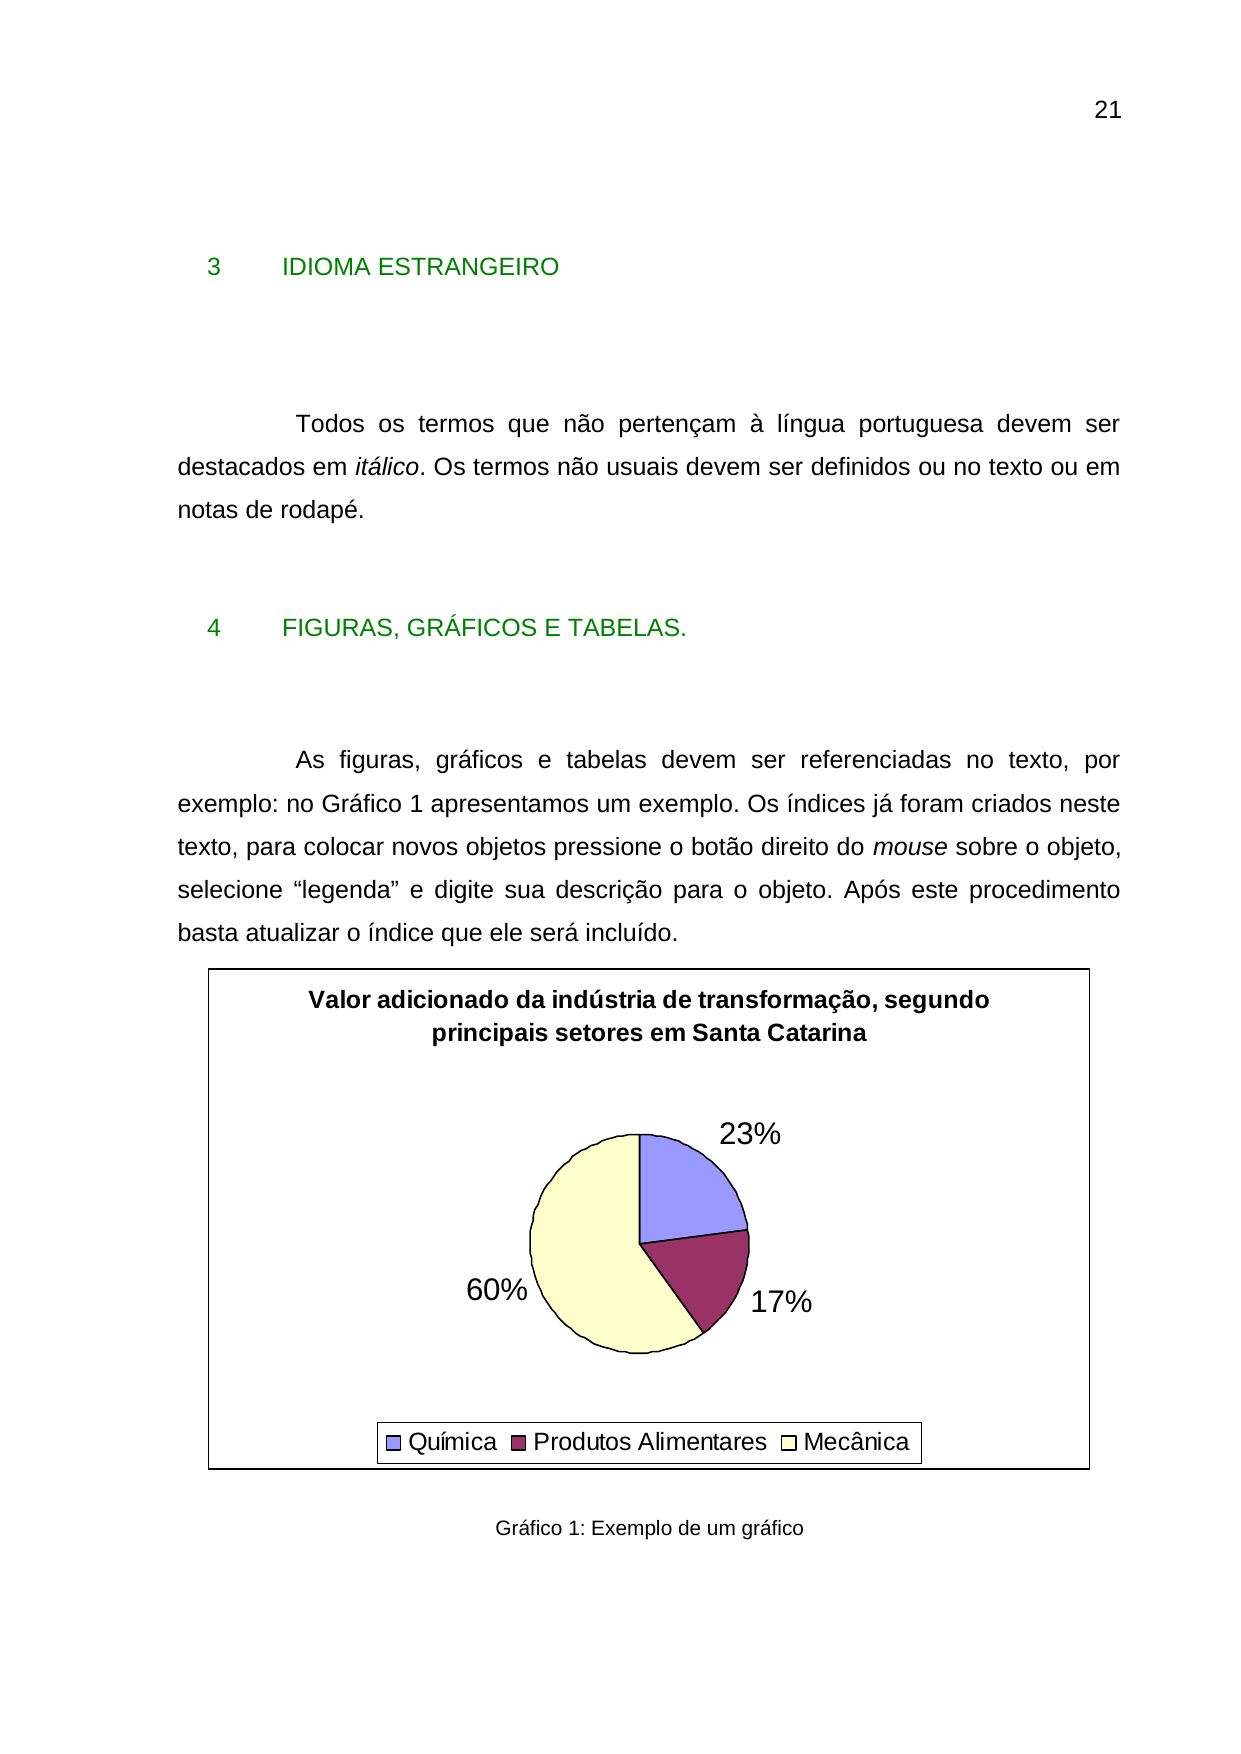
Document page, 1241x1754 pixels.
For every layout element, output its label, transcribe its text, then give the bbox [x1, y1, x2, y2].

subtitle IDIOMA ESTRANGEIRO [207, 252, 1122, 281]
text Todos os termos que não pertençam à língua portuguesa devem ser destacados em itálico. Os termos não usuais devem ser definidos ou no texto ou em notas de rodapé. [177, 409, 1122, 524]
subtitle FIGURAS, GRÁFICOS E TABELAS. [207, 613, 1122, 642]
text Gráfico 1: Exemplo de um gráfico [177, 1516, 1122, 1540]
text As figuras, gráficos e tabelas devem ser referenciadas no texto, por exemplo: no Gráfico 1 apresentamos um exemplo. Os índices já foram criados neste texto, para colocar novos objetos pressione o botão direito do mouse sobre o objeto, selecione “legenda” e digite sua descrição para o objeto. Após este procedimento basta atualizar o índice que ele será incluído. [177, 746, 1122, 947]
